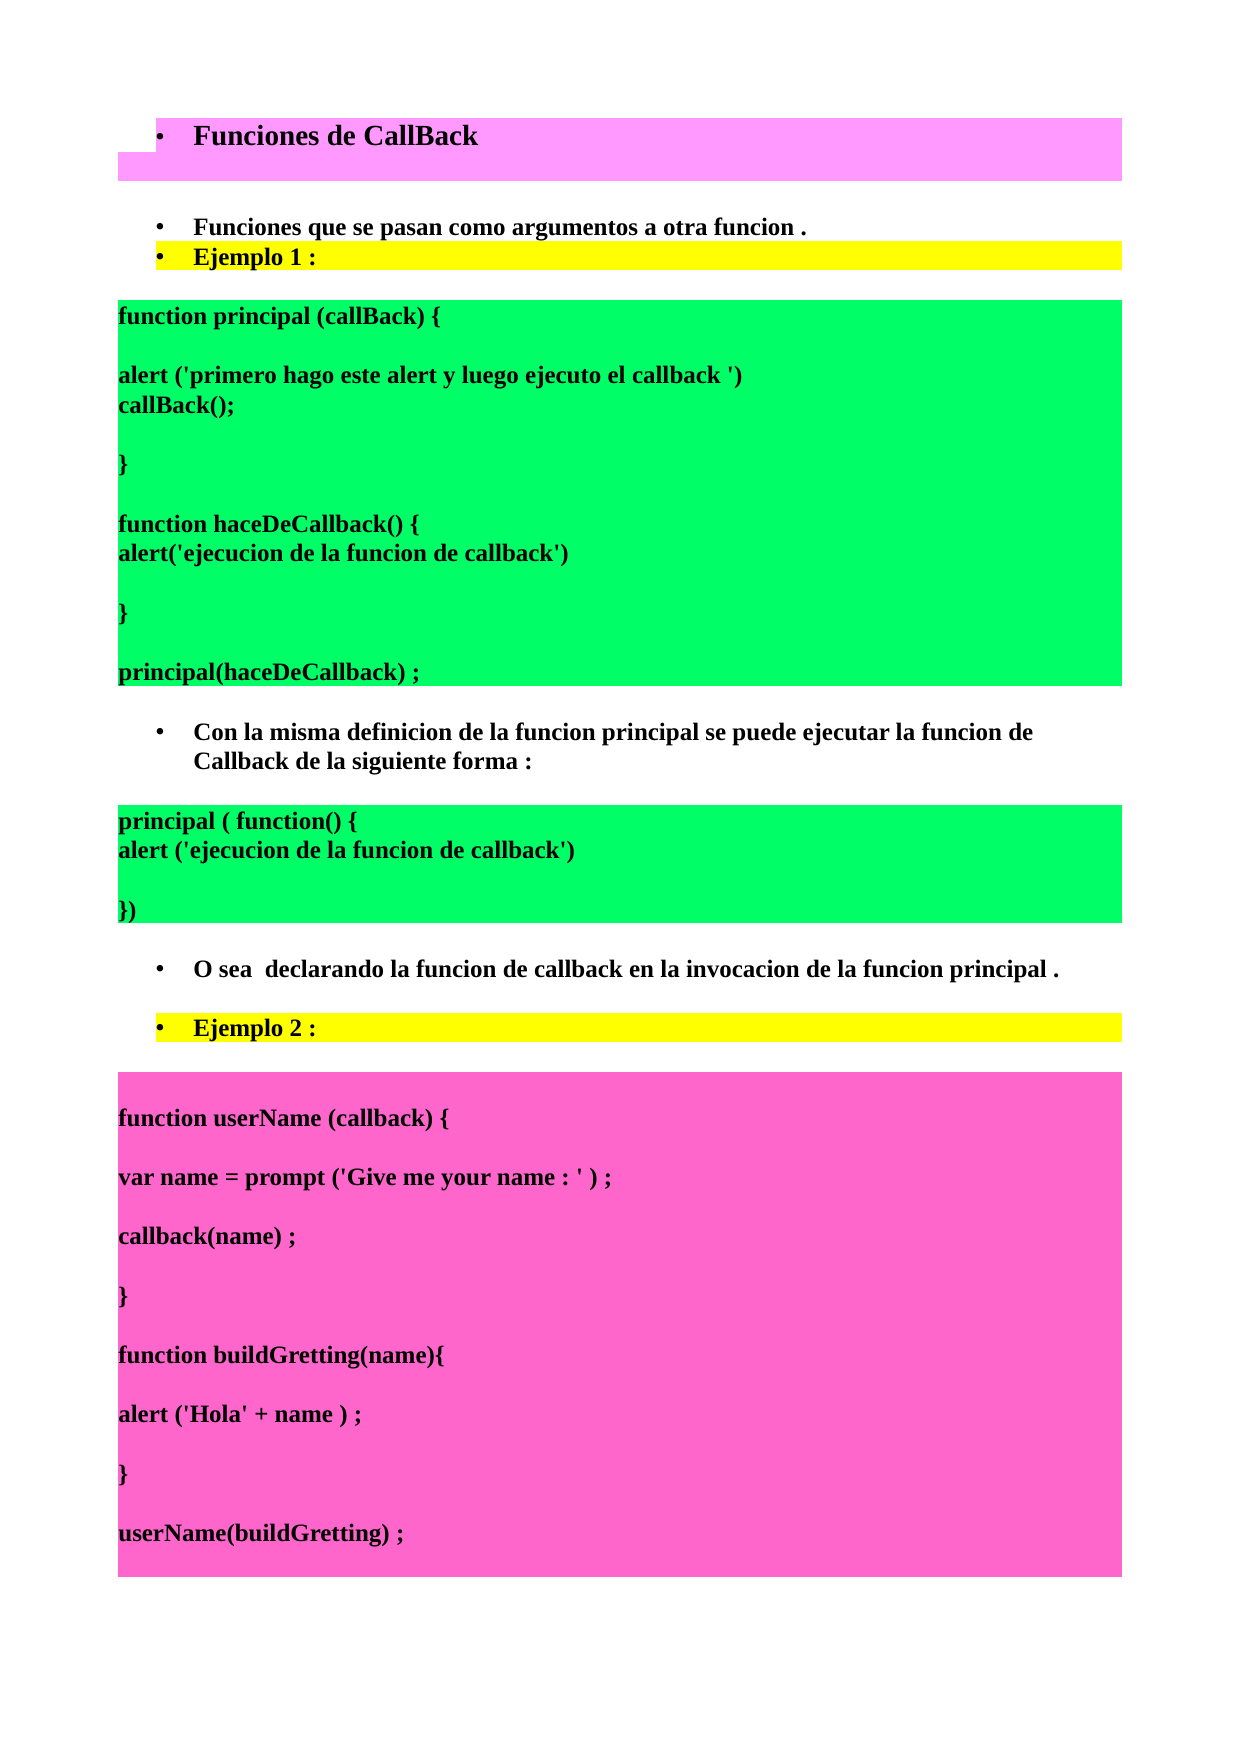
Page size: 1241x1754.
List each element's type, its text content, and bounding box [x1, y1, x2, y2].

text } [118, 448, 1122, 478]
list Funciones de CallBack [156, 118, 1122, 152]
text alert ('primero hago este alert y luego ejecuto el callback ') [118, 359, 1122, 389]
text function principal (callBack) { [118, 300, 1122, 330]
text } [118, 1280, 1122, 1309]
text alert ('ejecucion de la funcion de callback') [118, 834, 1122, 864]
text alert ('Hola' + name ) ; [118, 1398, 1122, 1428]
text }) [118, 894, 1122, 923]
text callback(name) ; [118, 1220, 1122, 1250]
text function haceDeCallback() { [118, 508, 1122, 538]
list O sea declarando la funcion de callback en la invocacion de la funcion principal . [156, 953, 1122, 983]
list Ejemplo 2 : [156, 1013, 1122, 1042]
text } [118, 1458, 1122, 1488]
text function userName (callback) { [118, 1102, 1122, 1131]
list Ejemplo 1 : [156, 241, 1122, 270]
list Con la misma definicion de la funcion principal se puede ejecutar la funcion de Callback de la siguiente forma : [156, 716, 1122, 775]
text var name = prompt ('Give me your name : ' ) ; [118, 1161, 1122, 1191]
text userName(buildGretting) ; [118, 1517, 1122, 1547]
text callBack(); [118, 389, 1122, 419]
text function buildGretting(name){ [118, 1339, 1122, 1369]
text } [118, 597, 1122, 627]
text principal(haceDeCallback) ; [118, 656, 1122, 686]
list Funciones que se pasan como argumentos a otra funcion . [156, 211, 1122, 241]
text principal ( function() { [118, 805, 1122, 834]
text alert('ejecucion de la funcion de callback') [118, 538, 1122, 567]
